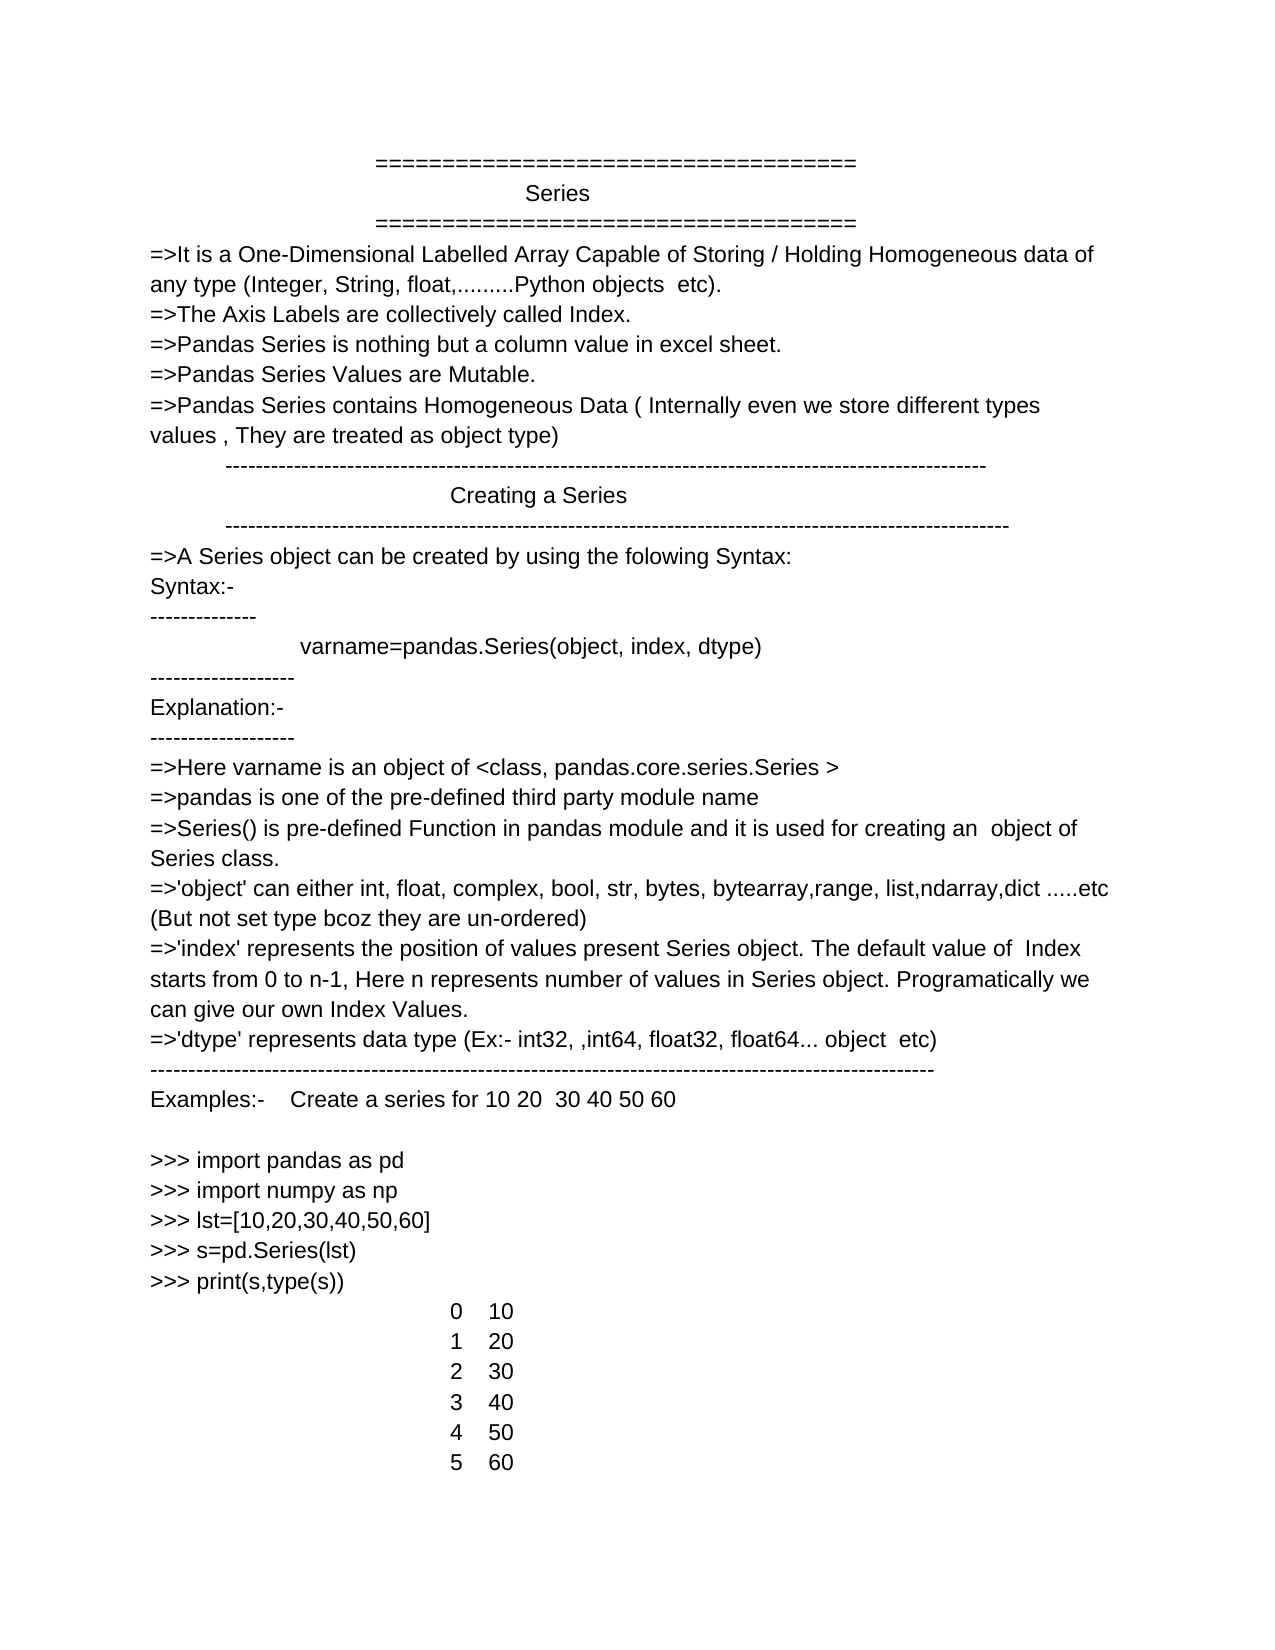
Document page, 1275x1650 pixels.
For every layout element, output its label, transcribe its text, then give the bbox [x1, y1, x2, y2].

text ---------------------------------------------------------------------------------------------------- [150, 452, 1125, 478]
text =>'dtype' represents data type (Ex:- int32, ,int64, float32, float64... object etc) [150, 1026, 1125, 1052]
text 5 60 [150, 1449, 1125, 1475]
text 0 10 [150, 1298, 1125, 1324]
text >>> import numpy as np [150, 1177, 1125, 1203]
text Explanation:- [150, 694, 1125, 720]
text =>Pandas Series contains Homogeneous Data ( Internally even we store different types values , They are treated as object type) [150, 392, 1125, 448]
text varname=pandas.Series(object, index, dtype) [150, 633, 1125, 660]
text =>Here varname is an object of <class, pandas.core.series.Series > [150, 754, 1125, 781]
text 1 20 [150, 1328, 1125, 1354]
text =>Pandas Series Values are Mutable. [150, 361, 1125, 388]
text 4 50 [150, 1419, 1125, 1445]
text =>pandas is one of the pre-defined third party module name [150, 784, 1125, 811]
text Series [150, 180, 1125, 207]
text -------------- [150, 603, 1125, 629]
text >>> s=pd.Series(lst) [150, 1237, 1125, 1264]
text =>'index' represents the position of values present Series object. The default value of Index starts from 0 to n-1, Here n represents number of values in Series object. Programatically we can give our own Index Values. [150, 935, 1125, 1022]
text Examples:- Create a series for 10 20 30 40 50 60 [150, 1086, 1125, 1113]
text =>'object' can either int, float, complex, bool, str, bytes, bytearray,range, list,ndarray,dict .....etc (But not set type bcoz they are un-ordered) [150, 875, 1125, 932]
text Syntax:- [150, 573, 1125, 599]
text ------------------- [150, 724, 1125, 750]
text >>> lst=[10,20,30,40,50,60] [150, 1207, 1125, 1234]
text =>The Axis Labels are collectively called Index. [150, 301, 1125, 327]
text 2 30 [150, 1358, 1125, 1385]
text =>Series() is pre-defined Function in pandas module and it is used for creating an object of Series class. [150, 814, 1125, 871]
text 3 40 [150, 1388, 1125, 1415]
text Creating a Series [150, 482, 1125, 509]
text ==================================== [150, 210, 1125, 237]
text =>Pandas Series is nothing but a column value in excel sheet. [150, 331, 1125, 358]
text >>> print(s,type(s)) [150, 1268, 1125, 1294]
text =>It is a One-Dimensional Labelled Array Capable of Storing / Holding Homogeneous data of any type (Integer, String, float,.........Python objects etc). [150, 241, 1125, 297]
text ------------------------------------------------------------------------------------------------------- [150, 512, 1125, 539]
text =>A Series object can be created by using the folowing Syntax: [150, 543, 1125, 569]
text ------------------- [150, 663, 1125, 690]
text ------------------------------------------------------------------------------------------------------- [150, 1056, 1125, 1083]
text ==================================== [150, 150, 1125, 176]
text >>> import pandas as pd [150, 1147, 1125, 1173]
